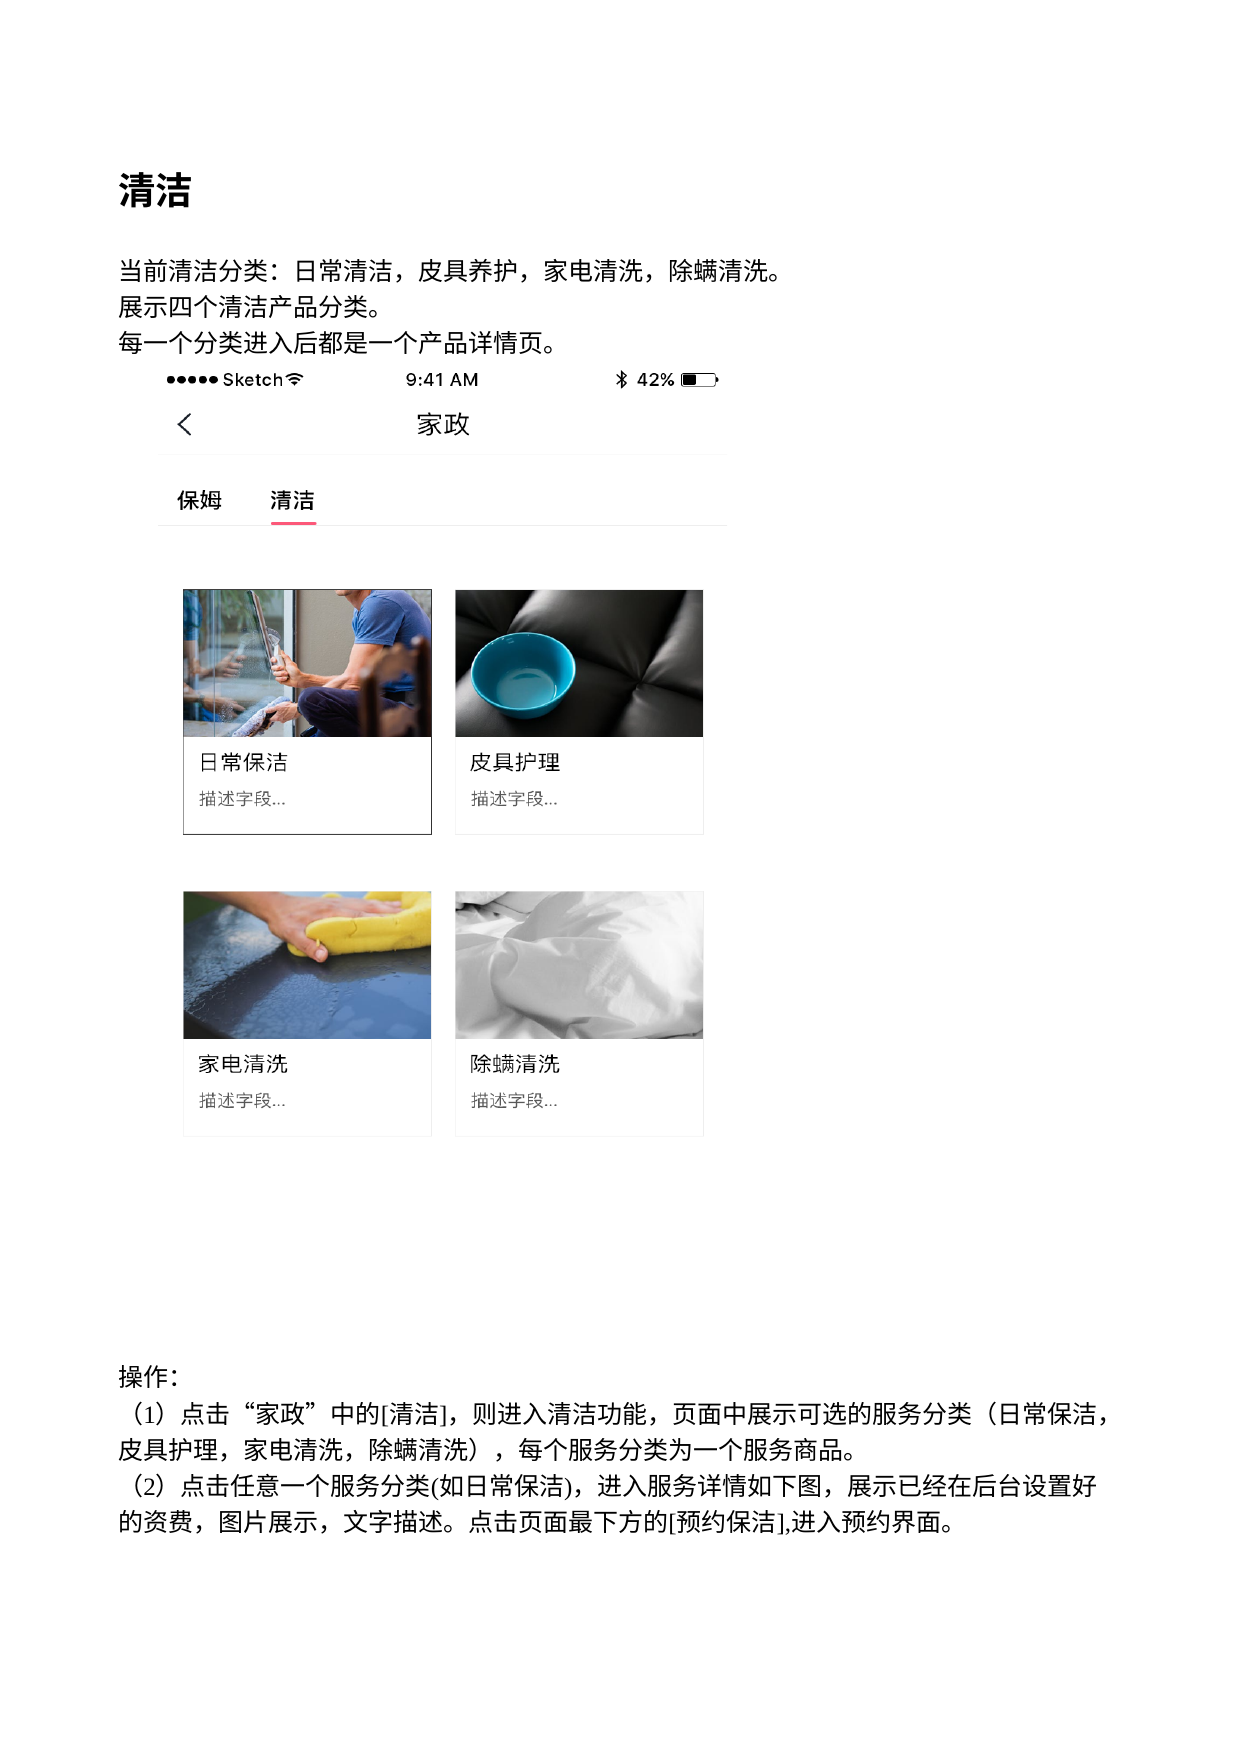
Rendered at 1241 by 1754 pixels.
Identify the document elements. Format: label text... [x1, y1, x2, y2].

text 展示四个清洁产品分类。 [118, 288, 1122, 324]
picture [158, 366, 728, 1301]
text 清洁 [118, 161, 1122, 216]
text （1）点击“家政”中的[清洁]，则进入清洁功能，页面中展示可选的服务分类（日常保洁，皮具护理，家电清洗，除螨清洗），每个服务分类为一个服务商品。 [118, 1394, 1122, 1467]
text 当前清洁分类：日常清洁，皮具养护，家电清洗，除螨清洗。 [118, 251, 1122, 288]
text 操作： [118, 1358, 1122, 1394]
text （2）点击任意一个服务分类(如日常保洁)，进入服务详情如下图，展示已经在后台设置好的资费，图片展示，文字描述。点击页面最下方的[预约保洁],进入预约界面。 [118, 1467, 1122, 1539]
text 每一个分类进入后都是一个产品详情页。 [118, 324, 1122, 360]
